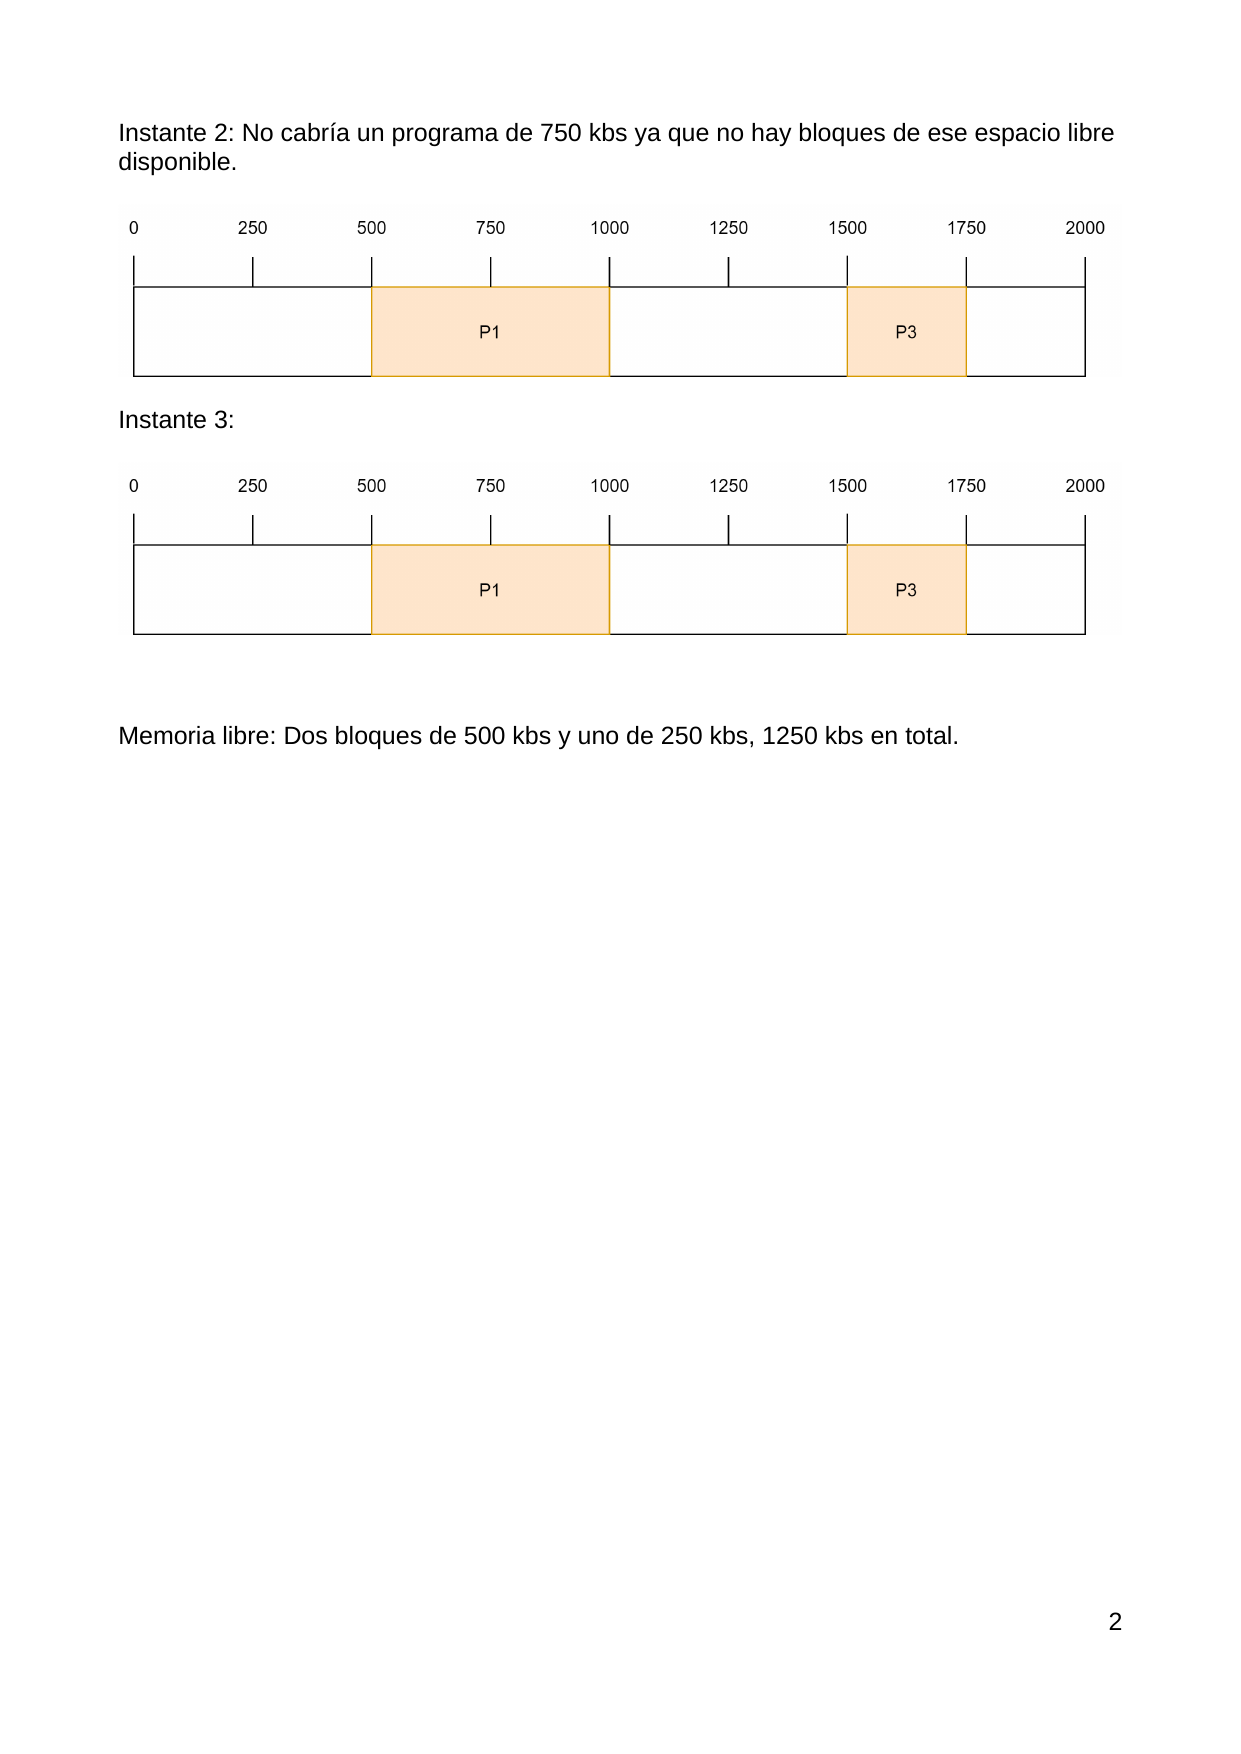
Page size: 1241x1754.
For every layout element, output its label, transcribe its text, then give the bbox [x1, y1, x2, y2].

text Instante 2: No cabría un programa de 750 kbs ya que no hay bloques de ese espacio libre disponible. [118, 118, 1122, 176]
picture [118, 462, 1123, 635]
picture [118, 204, 1123, 377]
text Instante 3: [118, 405, 1122, 434]
text Memoria libre: Dos bloques de 500 kbs y uno de 250 kbs, 1250 kbs en total. [118, 721, 1122, 750]
